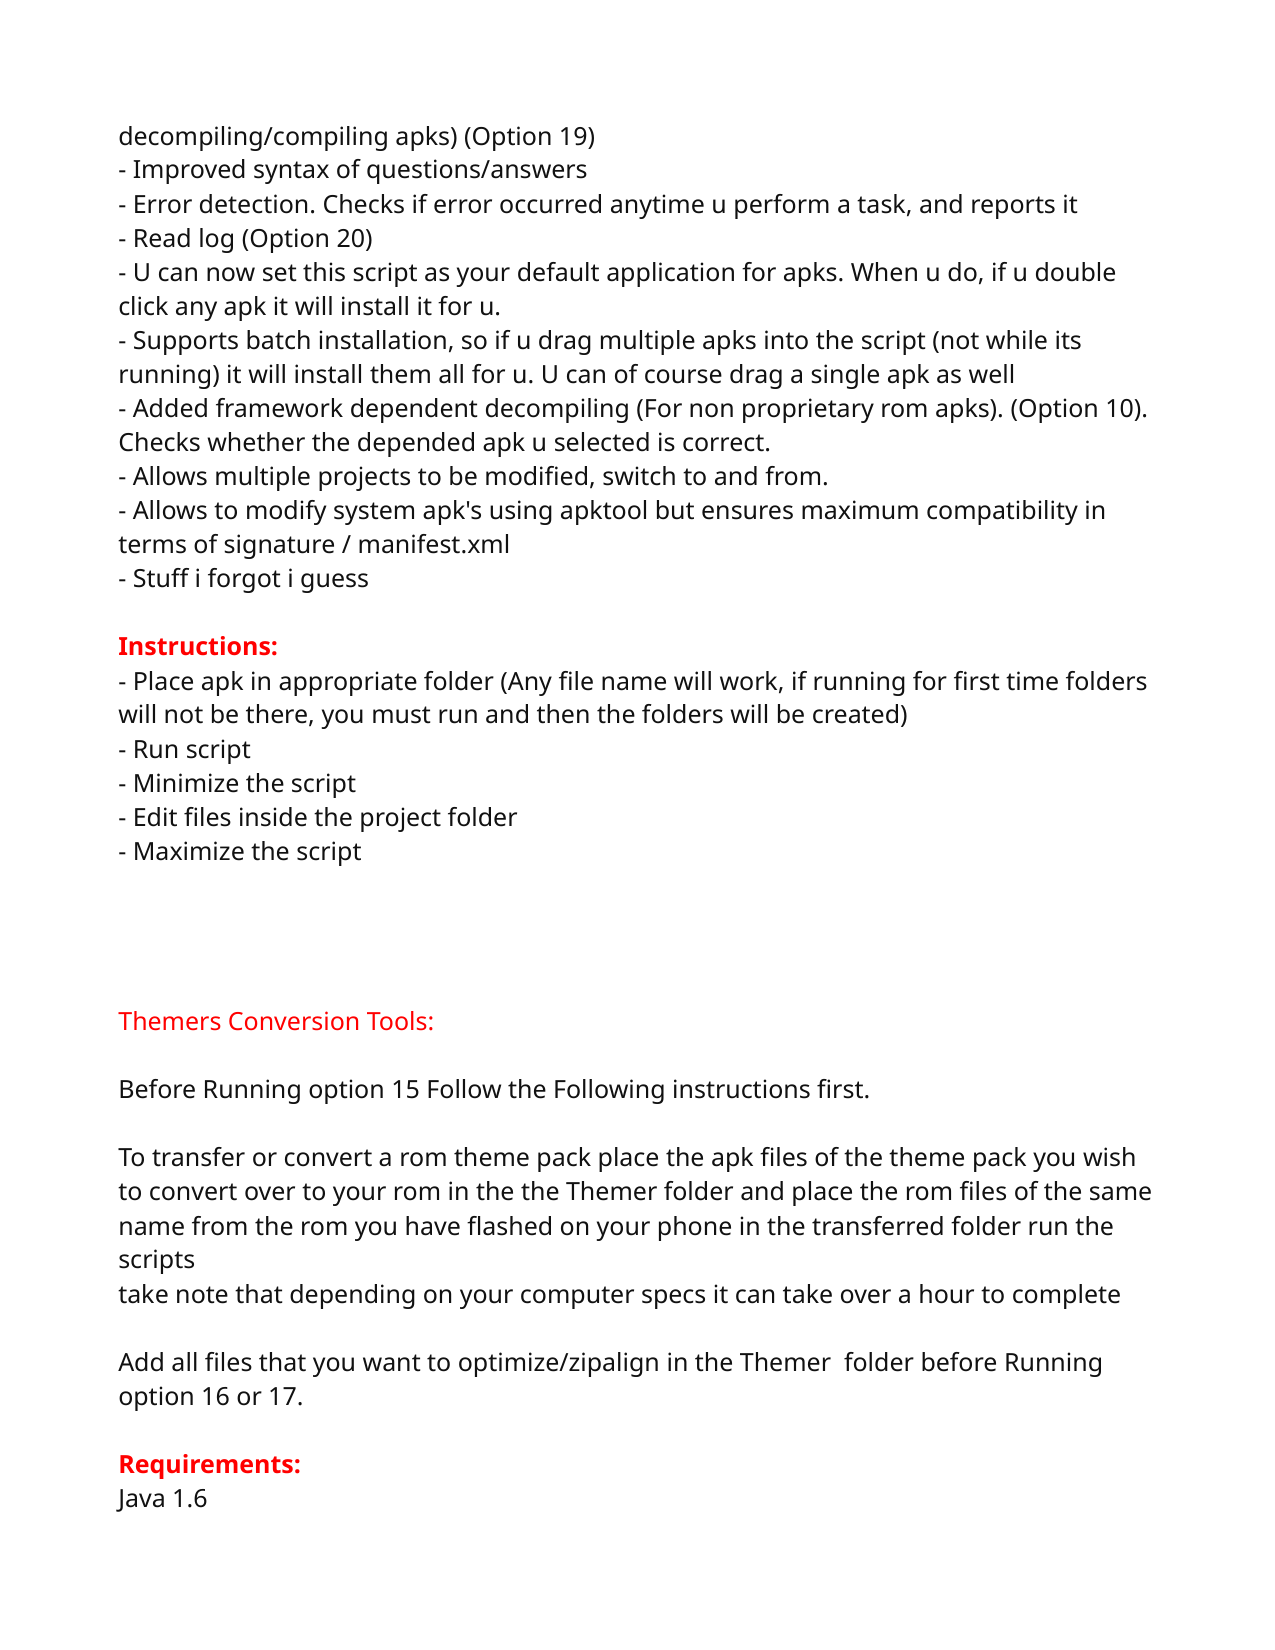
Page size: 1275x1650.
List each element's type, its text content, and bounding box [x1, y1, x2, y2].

text Themers Conversion Tools: [118, 1004, 1157, 1072]
text decompiling/compiling apks) (Option 19) - Improved syntax of questions/answers - Error detection. Checks if error occurred anytime u perform a task, and reports it - Read log (Option 20) - U can now set this script as your default application for apks. When u do, if u double click any apk it will install it for u. - Supports batch installation, so if u drag multiple apks into the script (not while its running) it will install them all for u. U can of course drag a single apk as well - Added framework dependent decompiling (For non proprietary rom apks). (Option 10). Checks whether the depended apk u selected is correct. - Allows multiple projects to be modified, switch to and from. - Allows to modify system apk's using apktool but ensures maximum compatibility in terms of signature / manifest.xml - Stuff i forgot i guess Instructions: - Place apk in appropriate folder (Any file name will work, if running for first time folders will not be there, you must run and then the folders will be created) - Run script - Minimize the script - Edit files inside the project folder - Maximize the script [118, 118, 1157, 867]
text take note that depending on your computer specs it can take over a hour to complete [118, 1276, 1157, 1310]
text Add all files that you want to optimize/zipalign in the Themer folder before Running option 16 or 17. [118, 1344, 1157, 1412]
text Before Running option 15 Follow the Following instructions first. [118, 1072, 1157, 1106]
text Requirements: Java 1.6 [118, 1412, 1157, 1515]
text To transfer or convert a rom theme pack place the apk files of the theme pack you wish to convert over to your rom in the the Themer folder and place the rom files of the same name from the rom you have flashed on your phone in the transferred folder run the scripts [118, 1140, 1157, 1276]
